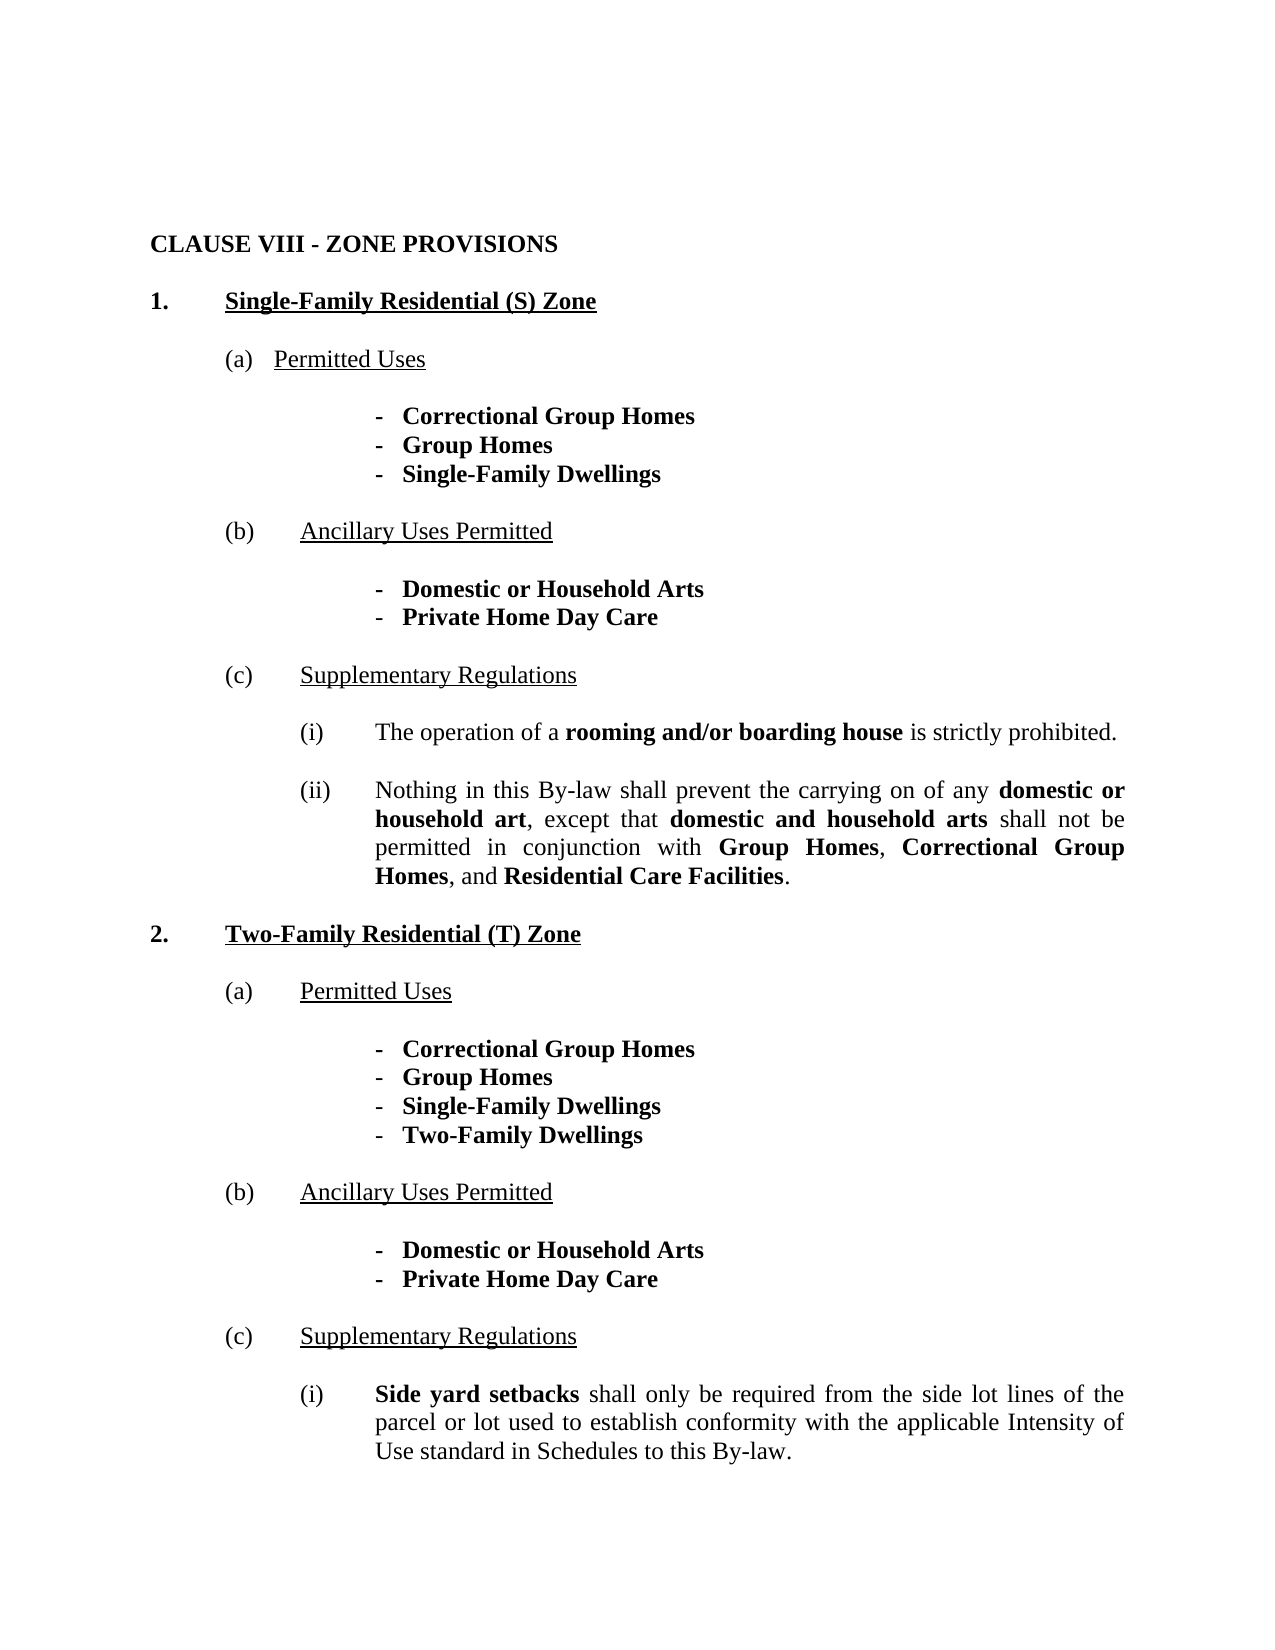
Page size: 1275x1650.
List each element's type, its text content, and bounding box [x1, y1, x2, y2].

text - Group Homes [375, 1062, 1125, 1091]
text (i) The operation of a rooming and/or boarding house is strictly prohibited. [300, 717, 1125, 746]
text - Private Home Day Care [375, 1264, 1125, 1292]
text (a) Permitted Uses [150, 344, 1125, 372]
text - Single-Family Dwellings [375, 459, 1125, 487]
subtitle 1. Single-Family Residential (S) Zone [150, 286, 1125, 315]
text - Correctional Group Homes [375, 1034, 1125, 1062]
text - Domestic or Household Arts [375, 1235, 1125, 1264]
text (ii) Nothing in this By-law shall prevent the carrying on of any domestic or household art, except that domestic and household arts shall not be permitted in conjunction with Group Homes, Correctional Group Homes, and Residential Care Facilities. [300, 775, 1125, 890]
subtitle CLAUSE VIII - ZONE PROVISIONS [150, 229, 1125, 257]
text - Single-Family Dwellings [375, 1091, 1125, 1120]
text (a) Permitted Uses [150, 976, 1125, 1005]
text - Correctional Group Homes [375, 401, 1125, 430]
text (b) Ancillary Uses Permitted [150, 1177, 1125, 1206]
text - Private Home Day Care [375, 602, 1125, 631]
text (i) Side yard setbacks shall only be required from the side lot lines of the parcel or lot used to establish conformity with the applicable Intensity of Use standard in Schedules to this By-law. [300, 1379, 1125, 1465]
text - Group Homes [375, 430, 1125, 459]
text (b) Ancillary Uses Permitted [150, 516, 1125, 545]
text - Domestic or Household Arts [375, 574, 1125, 602]
subtitle 2. Two-Family Residential (T) Zone [150, 919, 1125, 947]
text (c) Supplementary Regulations [150, 1321, 1125, 1350]
text - Two-Family Dwellings [375, 1120, 1125, 1149]
text (c) Supplementary Regulations [150, 660, 1125, 689]
